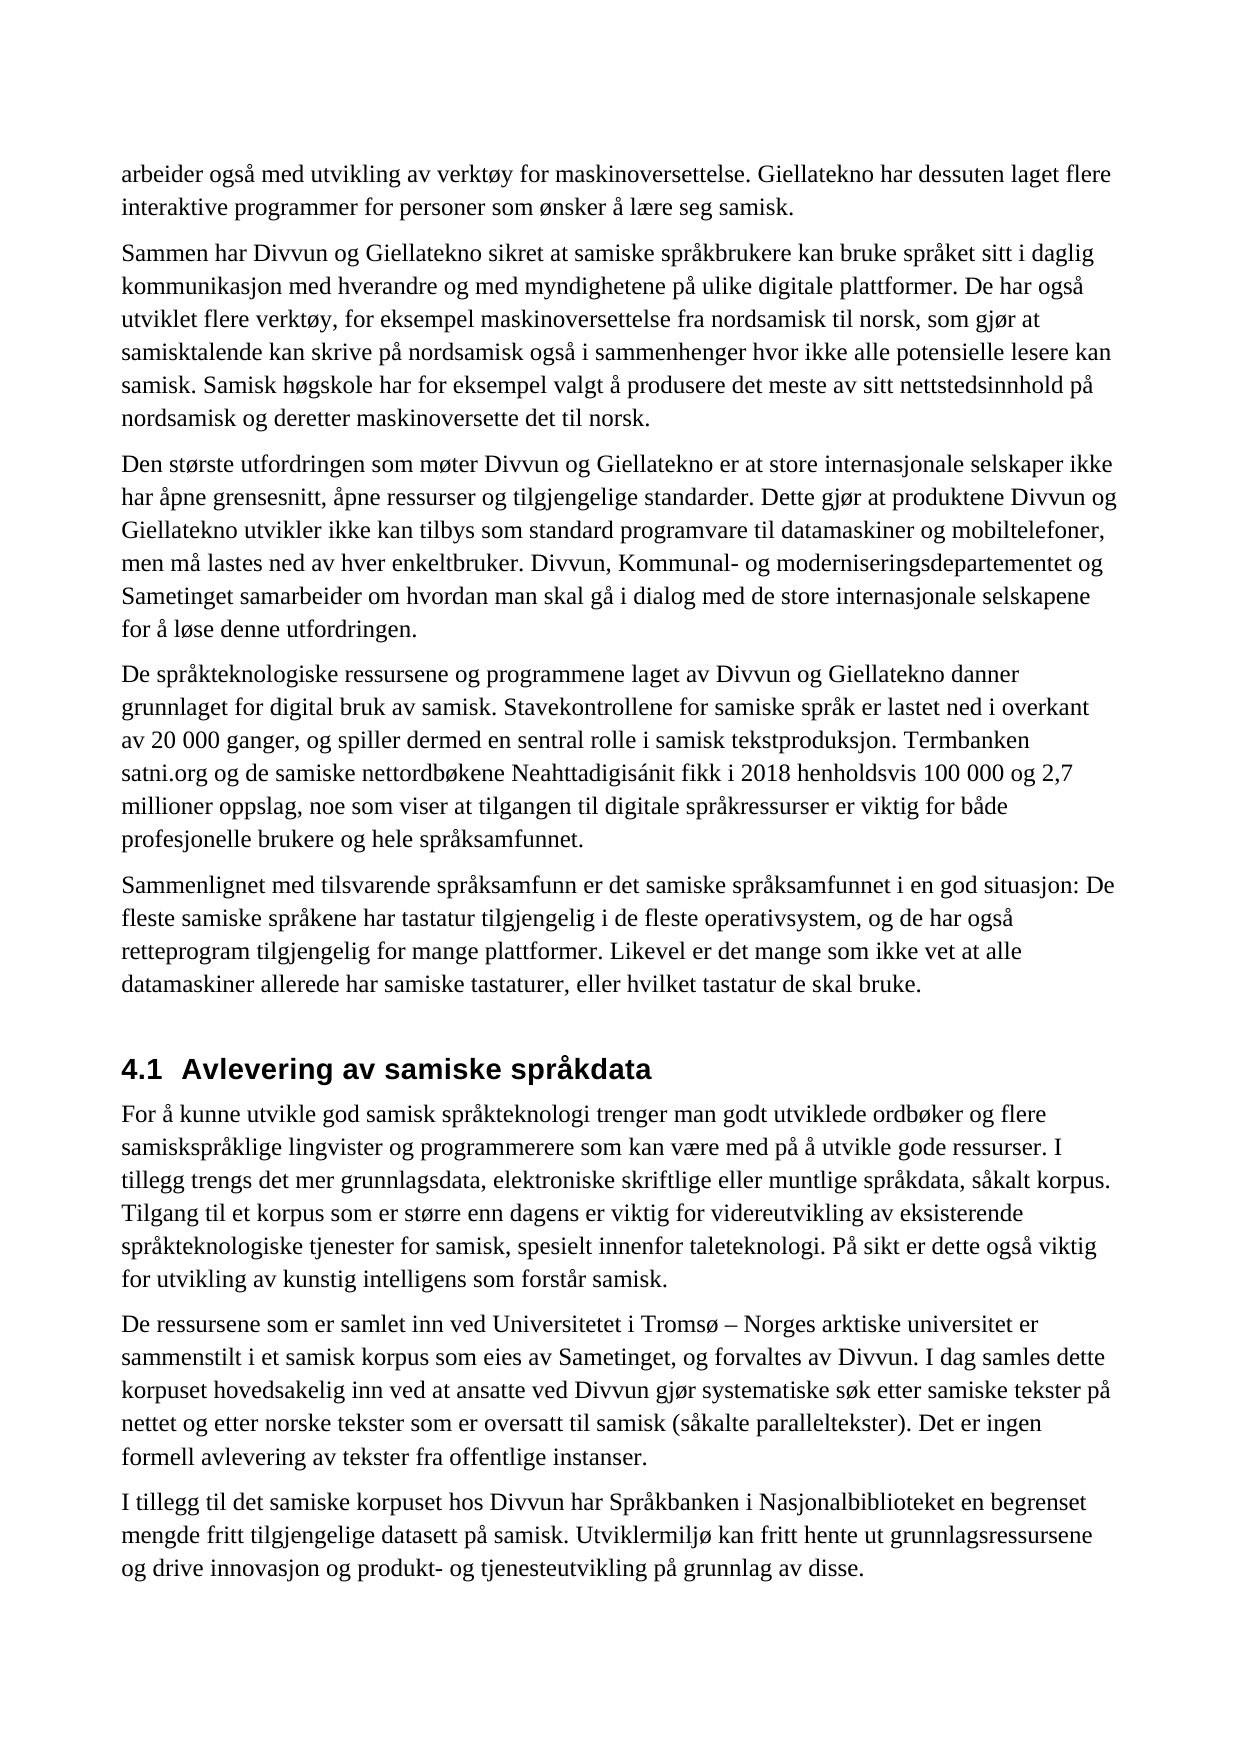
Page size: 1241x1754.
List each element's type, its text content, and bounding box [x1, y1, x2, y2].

text arbeider også med utvikling av verktøy for maskinoversettelse. Giellatekno har dessuten laget flere interaktive programmer for personer som ønsker å lære seg samisk. [121, 159, 1119, 221]
text I tillegg til det samiske korpuset hos Divvun har Språkbanken i Nasjonalbiblioteket en begrenset mengde fritt tilgjengelige datasett på samisk. Utviklermiljø kan fritt hente ut grunnlagsressursene og drive innovasjon og produkt- og tjenesteutvikling på grunnlag av disse. [121, 1487, 1119, 1582]
subtitle Avlevering av samiske språkdata [121, 1052, 1119, 1086]
text For å kunne utvikle god samisk språkteknologi trenger man godt utviklede ordbøker og flere samiskspråklige lingvister og programmerere som kan være med på å utvikle gode ressurser. I tillegg trengs det mer grunnlagsdata, elektroniske skriftlige eller muntlige språkdata, såkalt korpus. Tilgang til et korpus som er større enn dagens er viktig for videreutvikling av eksisterende språkteknologiske tjenester for samisk, spesielt innenfor taleteknologi. På sikt er dette også viktig for utvikling av kunstig intelligens som forstår samisk. [121, 1099, 1119, 1293]
text De ressursene som er samlet inn ved Universitetet i Tromsø – Norges arktiske universitet er sammenstilt i et samisk korpus som eies av Sametinget, og forvaltes av Divvun. I dag samles dette korpuset hovedsakelig inn ved at ansatte ved Divvun gjør systematiske søk etter samiske tekster på nettet og etter norske tekster som er oversatt til samisk (såkalte paralleltekster). Det er ingen formell avlevering av tekster fra offentlige instanser. [121, 1309, 1119, 1470]
text De språkteknologiske ressursene og programmene laget av Divvun og Giellatekno danner grunnlaget for digital bruk av samisk. Stavekontrollene for samiske språk er lastet ned i overkant av 20 000 ganger, og spiller dermed en sentral rolle i samisk tekstproduksjon. Termbanken satni.org og de samiske nettordbøkene Neahttadigisánit fikk i 2018 henholdsvis 100 000 og 2,7 millioner oppslag, noe som viser at tilgangen til digitale språkressurser er viktig for både profesjonelle brukere og hele språksamfunnet. [121, 659, 1119, 853]
text Den største utfordringen som møter Divvun og Giellatekno er at store internasjonale selskaper ikke har åpne grensesnitt, åpne ressurser og tilgjengelige standarder. Dette gjør at produktene Divvun og Giellatekno utvikler ikke kan tilbys som standard programvare til datamaskiner og mobiltelefoner, men må lastes ned av hver enkeltbruker. Divvun, Kommunal- og moderniseringsdepartementet og Sametinget samarbeider om hvordan man skal gå i dialog med de store internasjonale selskapene for å løse denne utfordringen. [121, 449, 1119, 642]
text Sammen har Divvun og Giellatekno sikret at samiske språkbrukere kan bruke språket sitt i daglig kommunikasjon med hverandre og med myndighetene på ulike digitale plattformer. De har også utviklet flere verktøy, for eksempel maskinoversettelse fra nordsamisk til norsk, som gjør at samisktalende kan skrive på nordsamisk også i sammenhenger hvor ikke alle potensielle lesere kan samisk. Samisk høgskole har for eksempel valgt å produsere det meste av sitt nettstedsinnhold på nordsamisk og deretter maskinoversette det til norsk. [121, 238, 1119, 432]
text Sammenlignet med tilsvarende språksamfunn er det samiske språksamfunnet i en god situasjon: De fleste samiske språkene har tastatur tilgjengelig i de fleste operativsystem, og de har også retteprogram tilgjengelig for mange plattformer. Likevel er det mange som ikke vet at alle datamaskiner allerede har samiske tastaturer, eller hvilket tastatur de skal bruke. [121, 870, 1119, 998]
